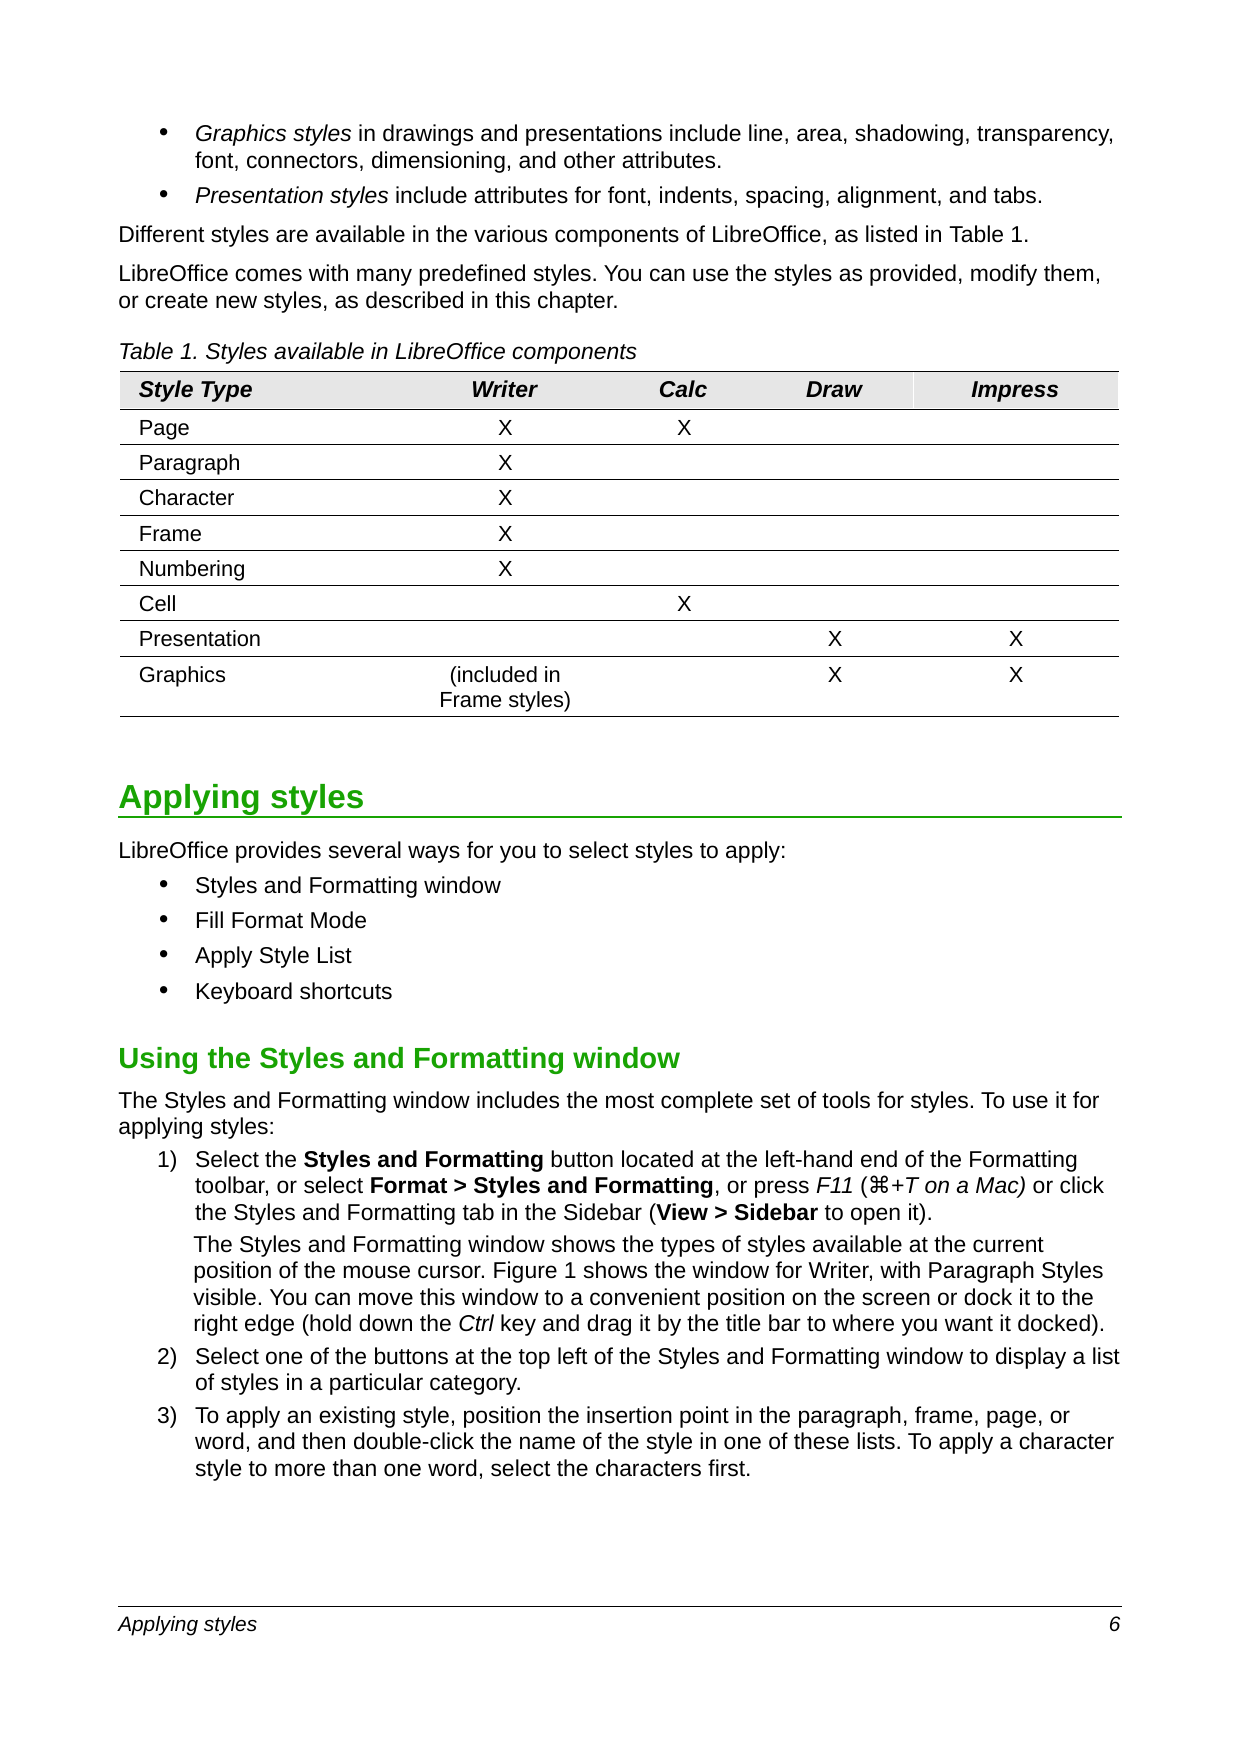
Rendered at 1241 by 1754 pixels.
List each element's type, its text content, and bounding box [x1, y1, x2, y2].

table_cell [756, 586, 913, 620]
text LibreOffice comes with many predefined styles. You can use the styles as provided, modify them, or create new styles, as described in this chapter. [118, 260, 1122, 313]
table_cell [398, 586, 612, 620]
table_cell [914, 551, 1118, 585]
table_cell [612, 516, 756, 550]
table_cell [914, 445, 1118, 479]
table_cell X [398, 516, 612, 550]
table_cell X [612, 586, 756, 620]
table_cell X [398, 410, 612, 444]
table_cell X [398, 551, 612, 585]
table_cell X [398, 480, 612, 514]
subtitle Applying styles [118, 778, 1122, 816]
table_cell Cell [120, 586, 398, 620]
table_cell Graphics [120, 657, 398, 716]
list Keyboard shortcuts [156, 976, 1122, 1005]
table_cell [914, 586, 1118, 620]
table_cell [756, 445, 913, 479]
table_header Writer [398, 372, 612, 408]
list Presentation styles include attributes for font, indents, spacing, alignment, and tabs. [156, 180, 1122, 209]
table_cell [756, 480, 913, 514]
text Different styles are available in the various components of LibreOffice, as listed in Table 1. [118, 221, 1122, 248]
list To apply an existing style, position the insertion point in the paragraph, frame, page, or word, and then double-click the name of the style in one of these lists. To apply a character style to more than one word, select the characters first. [177, 1402, 1122, 1481]
table_header Draw [756, 372, 913, 408]
list Select one of the buttons at the top left of the Styles and Formatting window to display a list of styles in a particular category. [177, 1343, 1122, 1396]
table_header Style Type [120, 372, 398, 408]
subtitle Using the Styles and Formatting window [118, 1041, 1122, 1074]
table_header Impress [914, 372, 1118, 408]
list Styles and Formatting window [156, 870, 1122, 899]
table_cell [612, 551, 756, 585]
table_cell [612, 445, 756, 479]
table_cell Character [120, 480, 398, 514]
table_cell X [756, 621, 913, 656]
table_cell [612, 657, 756, 716]
table_cell X [398, 445, 612, 479]
list The Styles and Formatting window includes the most complete set of tools for styles. To use it for applying styles: [118, 1087, 1122, 1139]
list Graphics styles in drawings and presentations include line, area, shadowing, transparency, font, connectors, dimensioning, and other attributes. [156, 118, 1122, 174]
list Fill Format Mode [156, 905, 1122, 934]
table_cell Numbering [120, 551, 398, 585]
list Select the Styles and Formatting button located at the left-hand end of the Formatting toolbar, or select Format > Styles and Formatting, or press F11 (⌘+T on a Mac) or click the Styles and Formatting tab in the Sidebar (View > Sidebar to open it). [177, 1146, 1122, 1225]
table_cell X [914, 657, 1118, 716]
table_cell (included in Frame styles) [398, 657, 612, 716]
table_cell [914, 410, 1118, 444]
table_cell X [914, 621, 1118, 656]
list Apply Style List [156, 941, 1122, 970]
table_cell [756, 551, 913, 585]
table_cell [612, 480, 756, 514]
text Table 1. Styles available in LibreOffice components [118, 338, 1122, 364]
table_cell [914, 480, 1118, 514]
table_header Calc [612, 372, 756, 408]
table_cell [756, 516, 913, 550]
table_cell Paragraph [120, 445, 398, 479]
table_cell X [756, 657, 913, 716]
list LibreOffice provides several ways for you to select styles to apply: [118, 837, 1122, 863]
table_cell Page [120, 410, 398, 444]
table_cell [914, 516, 1118, 550]
table_cell Presentation [120, 621, 398, 656]
table_cell [398, 621, 612, 656]
table_cell [756, 410, 913, 444]
table_cell [612, 621, 756, 656]
list The Styles and Formatting window shows the types of styles available at the current position of the mouse cursor. Figure 1 shows the window for Writer, with Paragraph Styles visible. You can move this window to a convenient position on the screen or dock it to the right edge (hold down the Ctrl key and drag it by the title bar to where you want it docked). [193, 1231, 1122, 1336]
table_cell Frame [120, 516, 398, 550]
table_cell X [612, 410, 756, 444]
